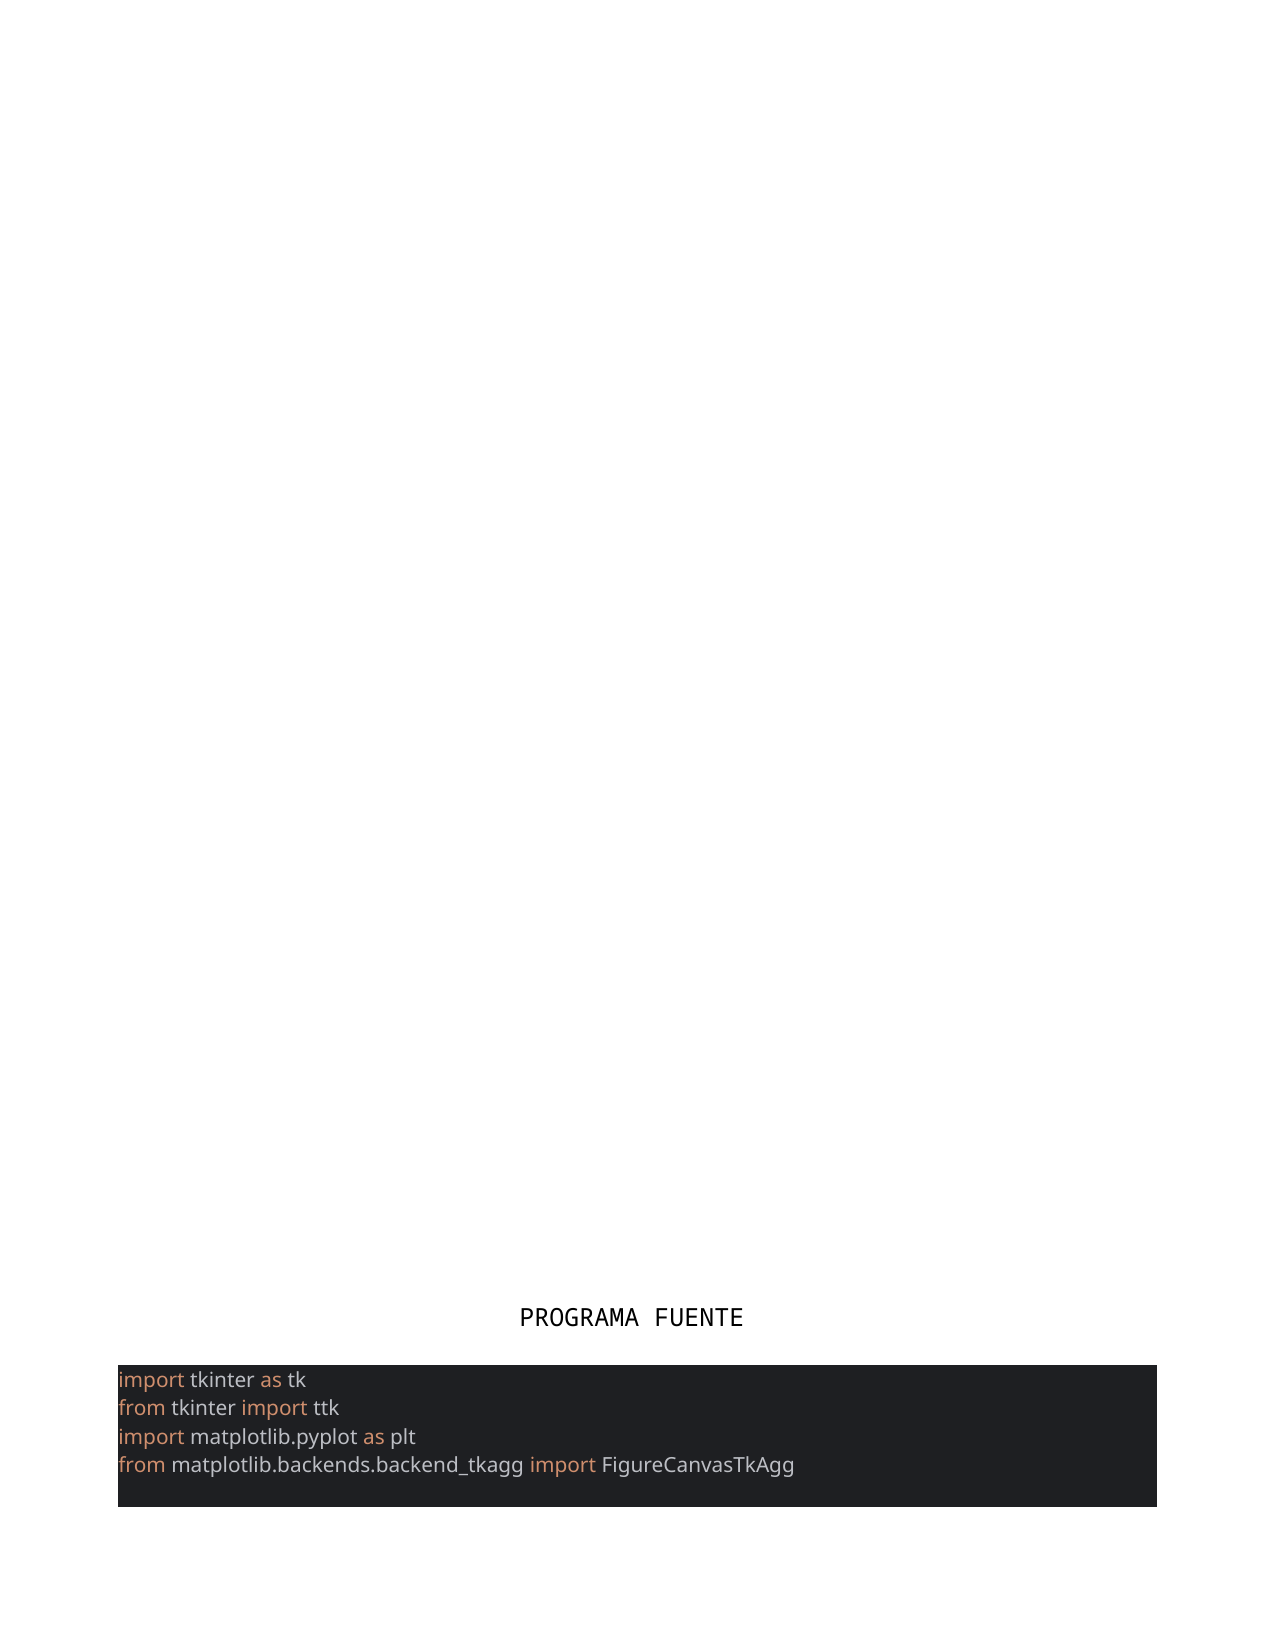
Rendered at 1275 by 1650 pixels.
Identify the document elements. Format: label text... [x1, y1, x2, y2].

text PROGRAMA FUENTE [118, 1299, 1145, 1333]
text import tkinter as tk from tkinter import ttk import matplotlib.pyplot as plt from matplotlib.backends.backend_tkagg import FigureCanvasTkAgg [118, 1365, 1157, 1507]
